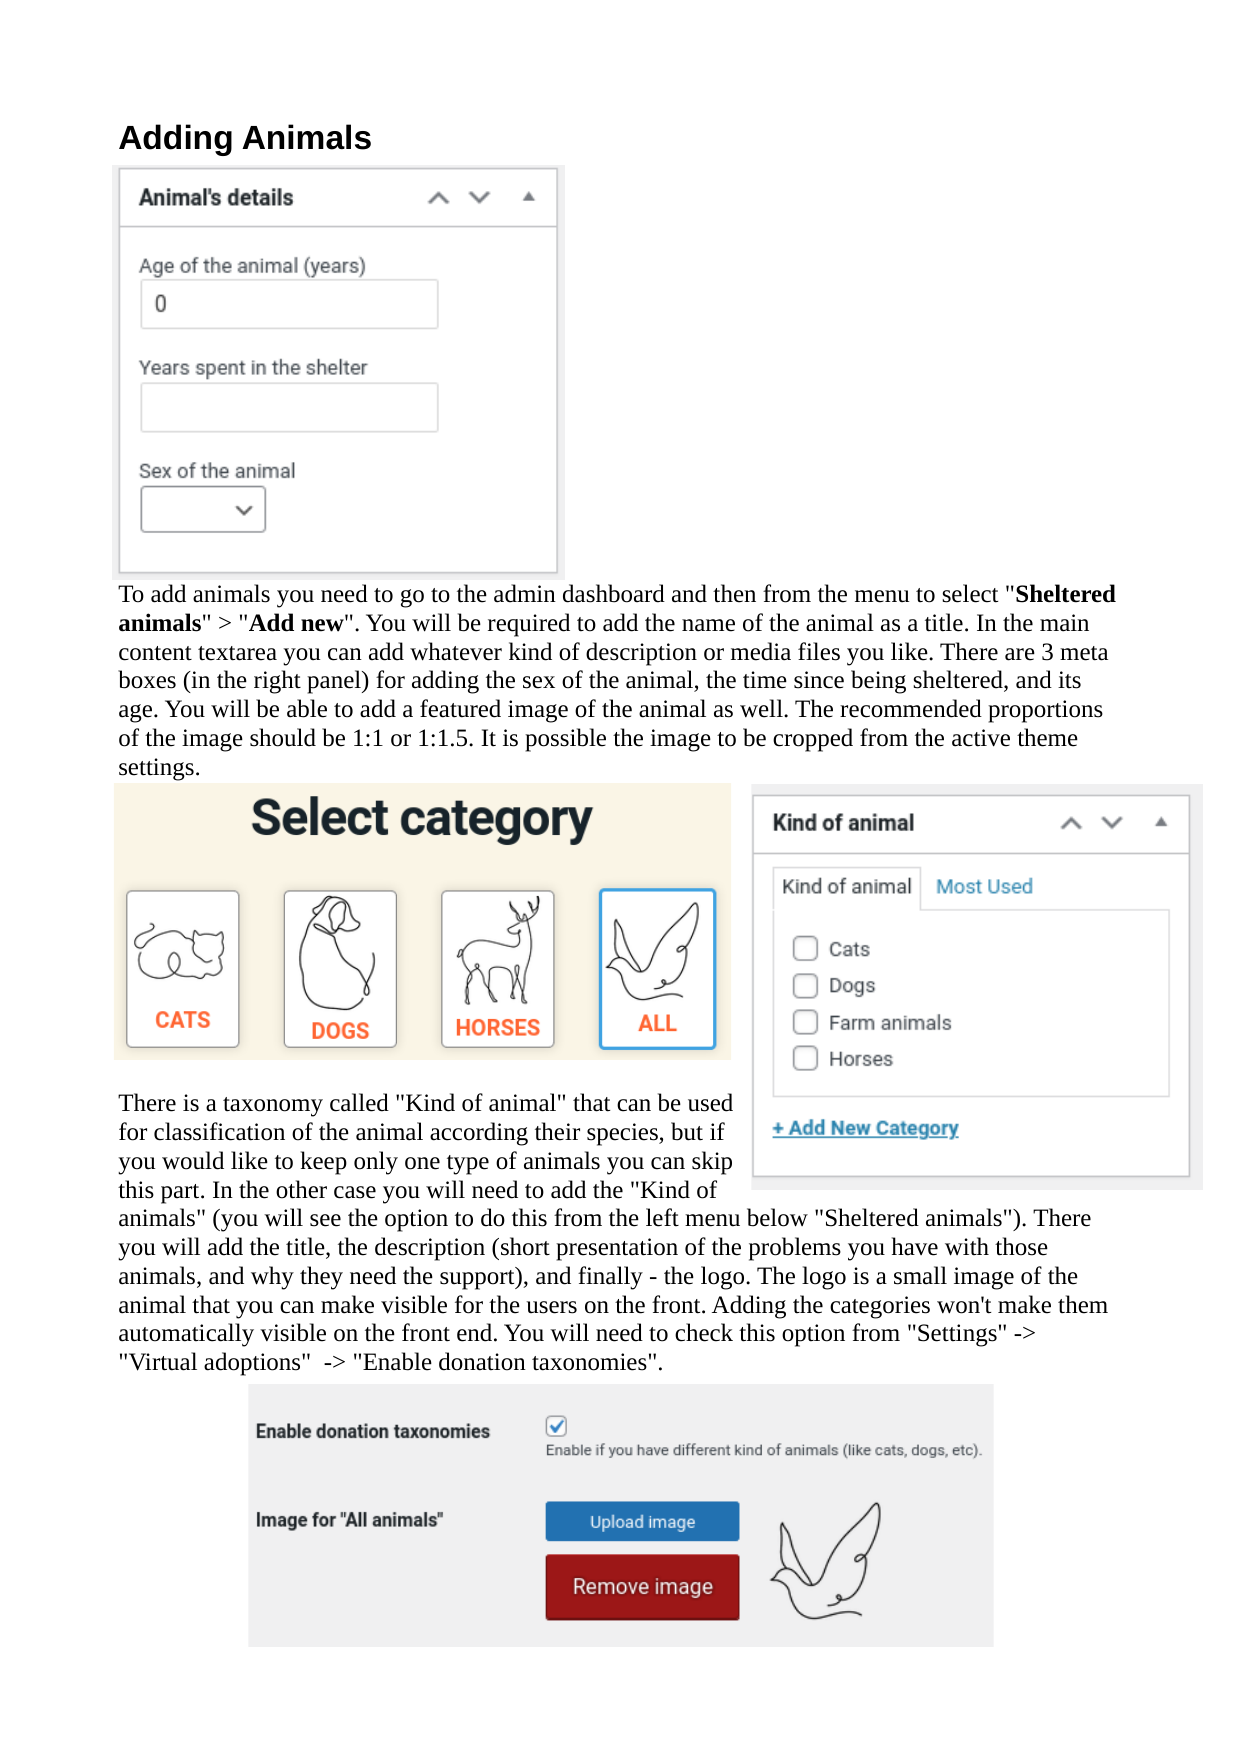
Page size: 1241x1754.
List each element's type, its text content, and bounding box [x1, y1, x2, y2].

picture [751, 784, 1203, 1190]
text There is a taxonomy called "Kind of animal" that can be used for classification of the animal according their species, but if you would like to keep only one type of animals you can skip this part. In the other case you will need to add the "Kind of animals" (you will see the option to do this from the left menu below "Sheltered animals"). There you will add the title, the description (short presentation of the problems you have with those animals, and why they need the support), and finally - the logo. The logo is a small image of the animal that you can make visible for the users on the front. Adding the categories won't make them automatically visible on the front end. You will need to check this option from "Settings" -> "Virtual adoptions" -> "Enable donation taxonomies". [118, 1088, 1122, 1376]
subtitle Adding Animals [118, 118, 1122, 157]
picture [112, 165, 565, 580]
picture [113, 783, 732, 1060]
picture [248, 1384, 994, 1647]
text To add animals you need to go to the admin dashboard and then from the menu to select "Sheltered animals" > "Add new". You will be required to add the name of the animal as a title. In the main content textarea you can add whatever kind of description or media files you like. There are 3 meta boxes (in the right panel) for adding the sex of the animal, the time since being sheltered, and its age. You will be able to add a featured image of the animal as well. The recommended proportions of the image should be 1:1 or 1:1.5. It is possible the image to be cropped from the active theme settings. [118, 169, 1122, 780]
